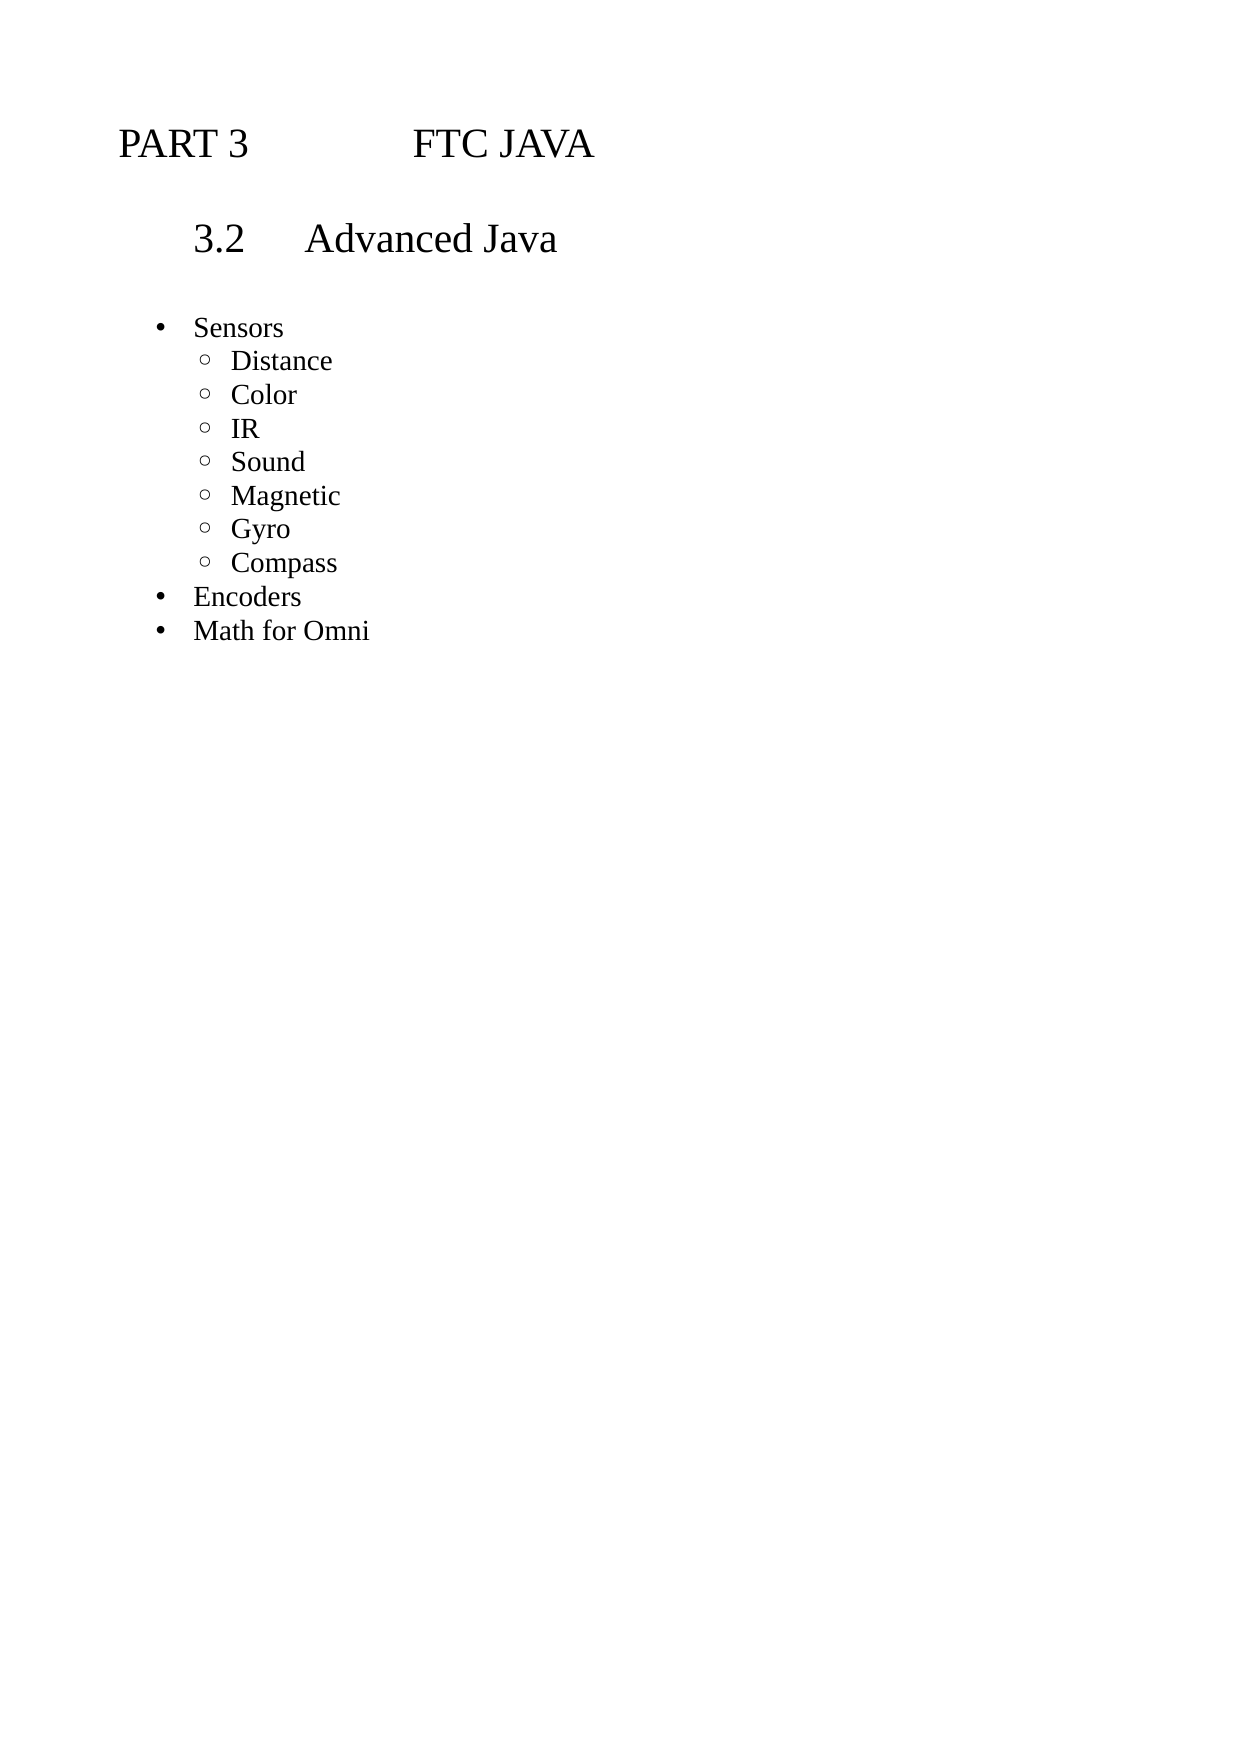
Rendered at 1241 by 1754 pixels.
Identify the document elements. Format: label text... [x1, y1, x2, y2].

list Sound [193, 444, 1122, 478]
list Compass [193, 545, 1122, 579]
list Magnetic [193, 478, 1122, 512]
list Sensors [156, 310, 1122, 343]
list Math for Omni [156, 613, 1122, 646]
list Color [193, 377, 1122, 411]
list Encoders [156, 579, 1122, 613]
list Distance [193, 343, 1122, 377]
list IR [193, 411, 1122, 444]
text PART 3 FTC JAVA [118, 118, 1122, 166]
list Gyro [193, 512, 1122, 545]
list Advanced Java [193, 214, 1122, 262]
